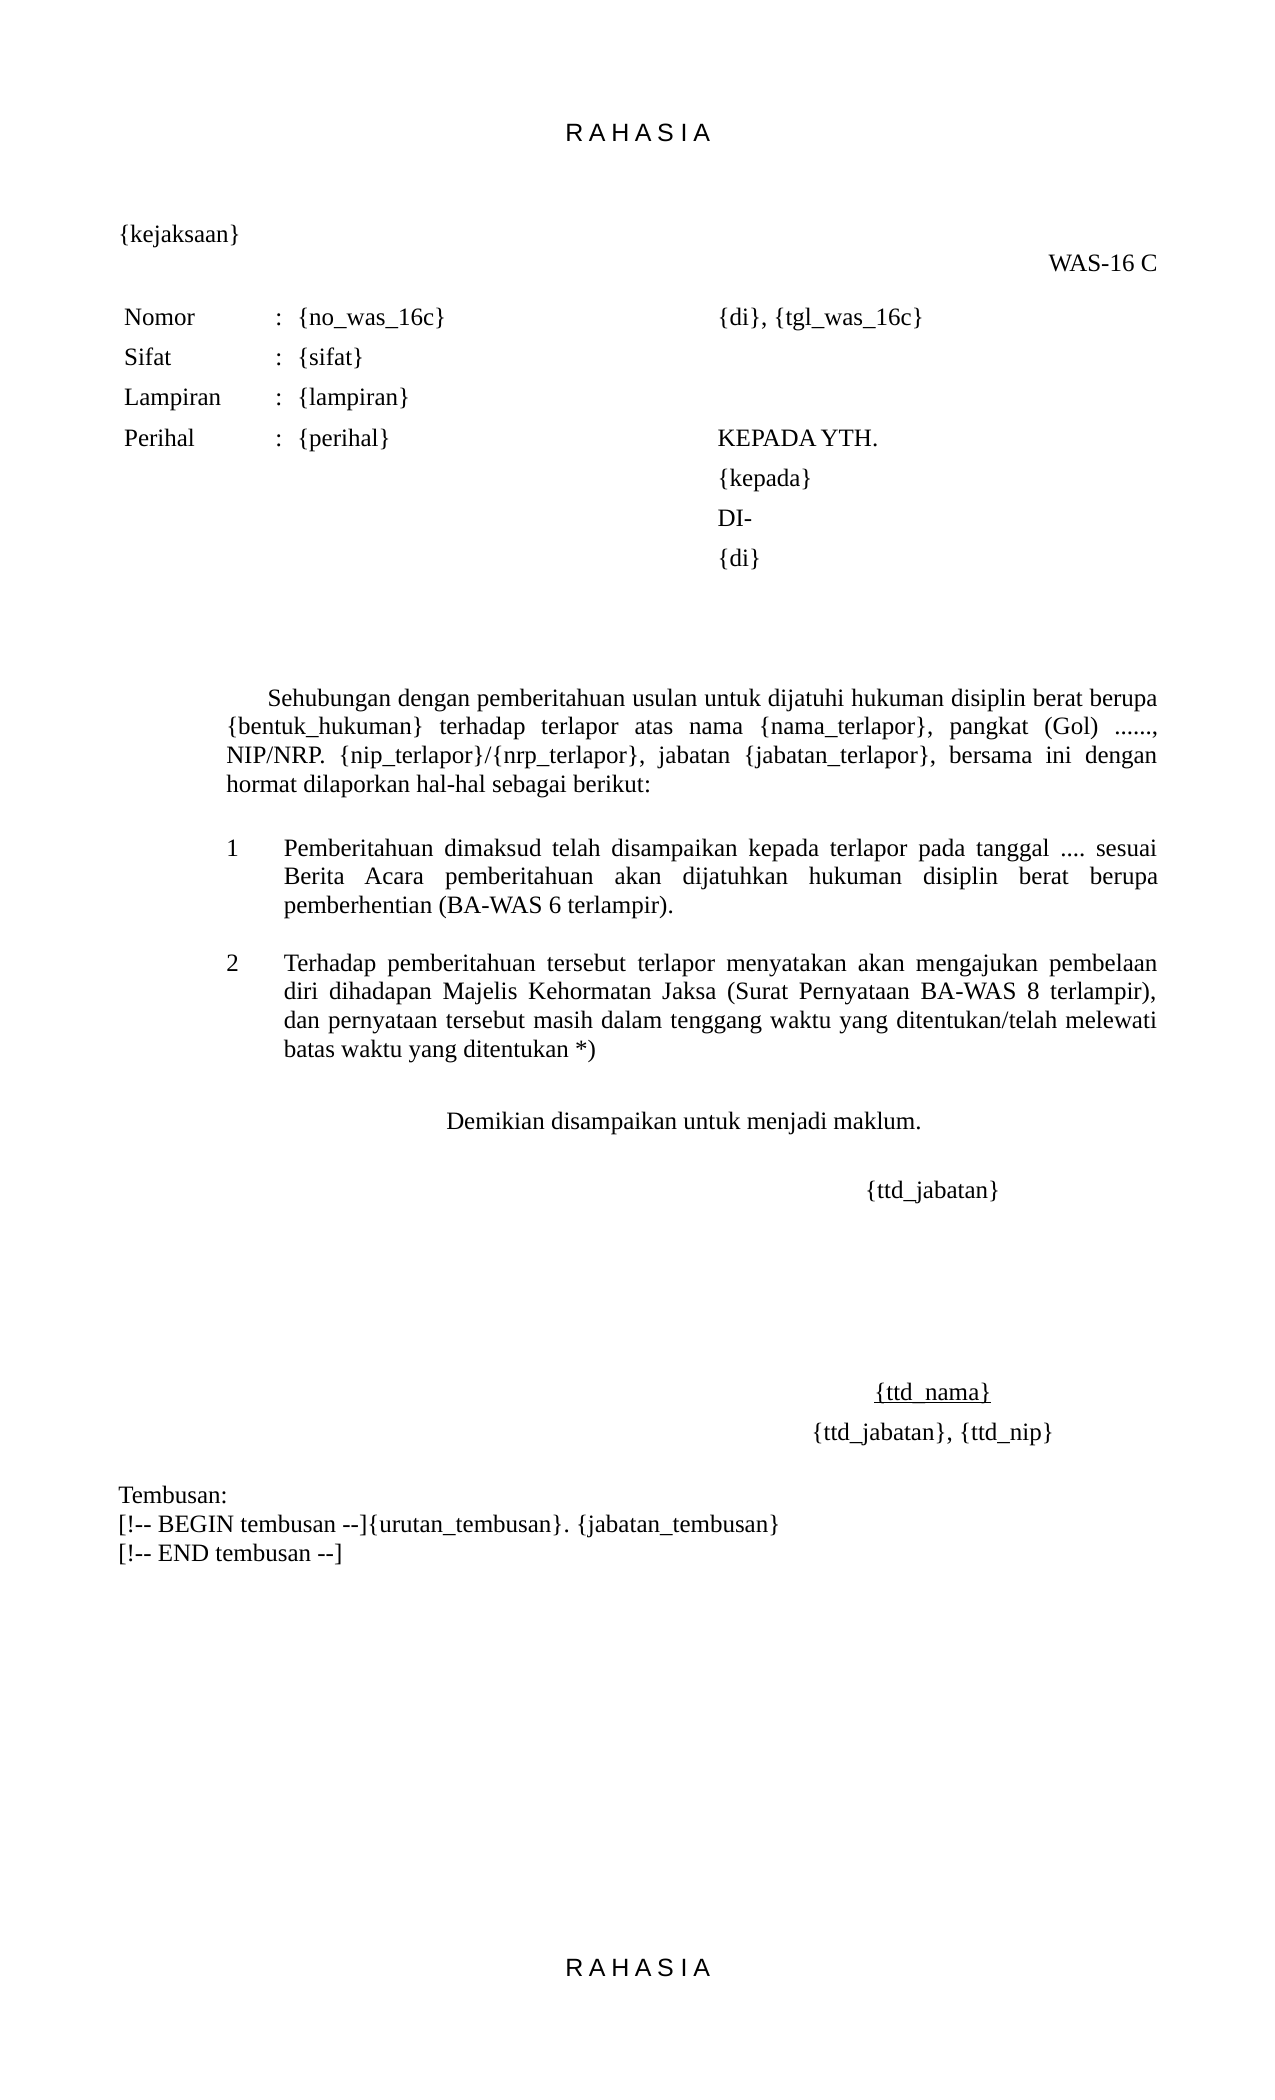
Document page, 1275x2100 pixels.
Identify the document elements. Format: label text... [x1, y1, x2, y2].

table_cell {lampiran} [291, 377, 607, 417]
table_cell Demikian disampaikan untuk menjadi maklum. [284, 1100, 1158, 1141]
table_cell [118, 833, 226, 948]
text [!-- END tembusan --] [118, 1538, 1157, 1567]
table_cell : [266, 336, 291, 377]
table_cell [607, 538, 712, 578]
table_cell Pemberitahuan dimaksud telah disampaikan kepada terlapor pada tanggal .... sesuai Berita Acara pemberitahuan akan dijatuhkan hukuman disiplin berat berupa pemberhentian (BA-WAS 6 terlampir). [284, 833, 1158, 948]
table_cell 2 [226, 948, 283, 1100]
table_cell {ttd_nama} [709, 1371, 1156, 1412]
table_header Nomor [118, 296, 266, 336]
table_header Sehubungan dengan pemberitahuan usulan untuk dijatuhi hukuman disiplin berat berupa {bentuk_hukuman} terhadap terlapor atas nama {nama_terlapor}, pangkat (Gol) ......, NIP/NRP. {nip_terlapor}/{nrp_terlapor}, jabatan {jabatan_terlapor}, bersama ini dengan hormat dilaporkan hal-hal sebagai berikut: [226, 635, 1158, 833]
text Tembusan: [118, 1481, 1157, 1509]
table_cell [118, 1100, 226, 1141]
table_cell [118, 538, 266, 578]
table_cell [712, 377, 1157, 417]
table_header [752, 176, 1158, 200]
table_cell [226, 1100, 283, 1141]
text [!-- BEGIN tembusan --]{urutan_tembusan}. {jabatan_tembusan} [118, 1509, 1157, 1538]
table_cell [266, 457, 291, 497]
table_cell [607, 457, 712, 497]
table_header : [266, 296, 291, 336]
table_cell [266, 538, 291, 578]
table_cell WAS-16 C [1037, 248, 1157, 277]
table_cell : [266, 377, 291, 417]
table_header {ttd_jabatan} [709, 1170, 1156, 1210]
table_cell {kepada} [712, 457, 1157, 497]
table_cell Sifat [118, 336, 266, 377]
table_cell : [266, 417, 291, 457]
table_cell [118, 457, 266, 497]
table_cell [118, 248, 1037, 277]
table_cell Terhadap pemberitahuan tersebut terlapor menyatakan akan mengajukan pembelaan diri dihadapan Majelis Kehormatan Jaksa (Surat Pernyataan BA-WAS 8 terlampir), dan pernyataan tersebut masih dalam tenggang waktu yang ditentukan/telah melewati batas waktu yang ditentukan *) [284, 948, 1158, 1100]
table_cell KEPADA YTH. [712, 417, 1157, 457]
table_cell [607, 417, 712, 457]
table_header {kejaksaan} [118, 220, 1157, 248]
table_cell [607, 377, 712, 417]
table_cell [266, 497, 291, 537]
table_header {di}, {tgl_was_16c} [712, 296, 1157, 377]
table_cell [607, 336, 712, 377]
table_cell {sifat} [291, 336, 607, 377]
table_cell {ttd_jabatan}, {ttd_nip} [709, 1412, 1156, 1452]
table_cell [118, 497, 266, 537]
table_cell [709, 1210, 1156, 1371]
table_cell 1 [226, 833, 283, 948]
table_header {no_was_16c} [291, 296, 607, 336]
table_cell Lampiran [118, 377, 266, 417]
table_cell [607, 497, 712, 537]
table_header [607, 296, 712, 336]
table_header [118, 176, 752, 200]
table_header [118, 635, 226, 833]
table_cell {perihal} [291, 417, 607, 578]
table_cell Perihal [118, 417, 266, 457]
table_cell DI- [712, 497, 1157, 537]
table_cell {di} [712, 538, 1157, 578]
table_cell [118, 948, 226, 1100]
